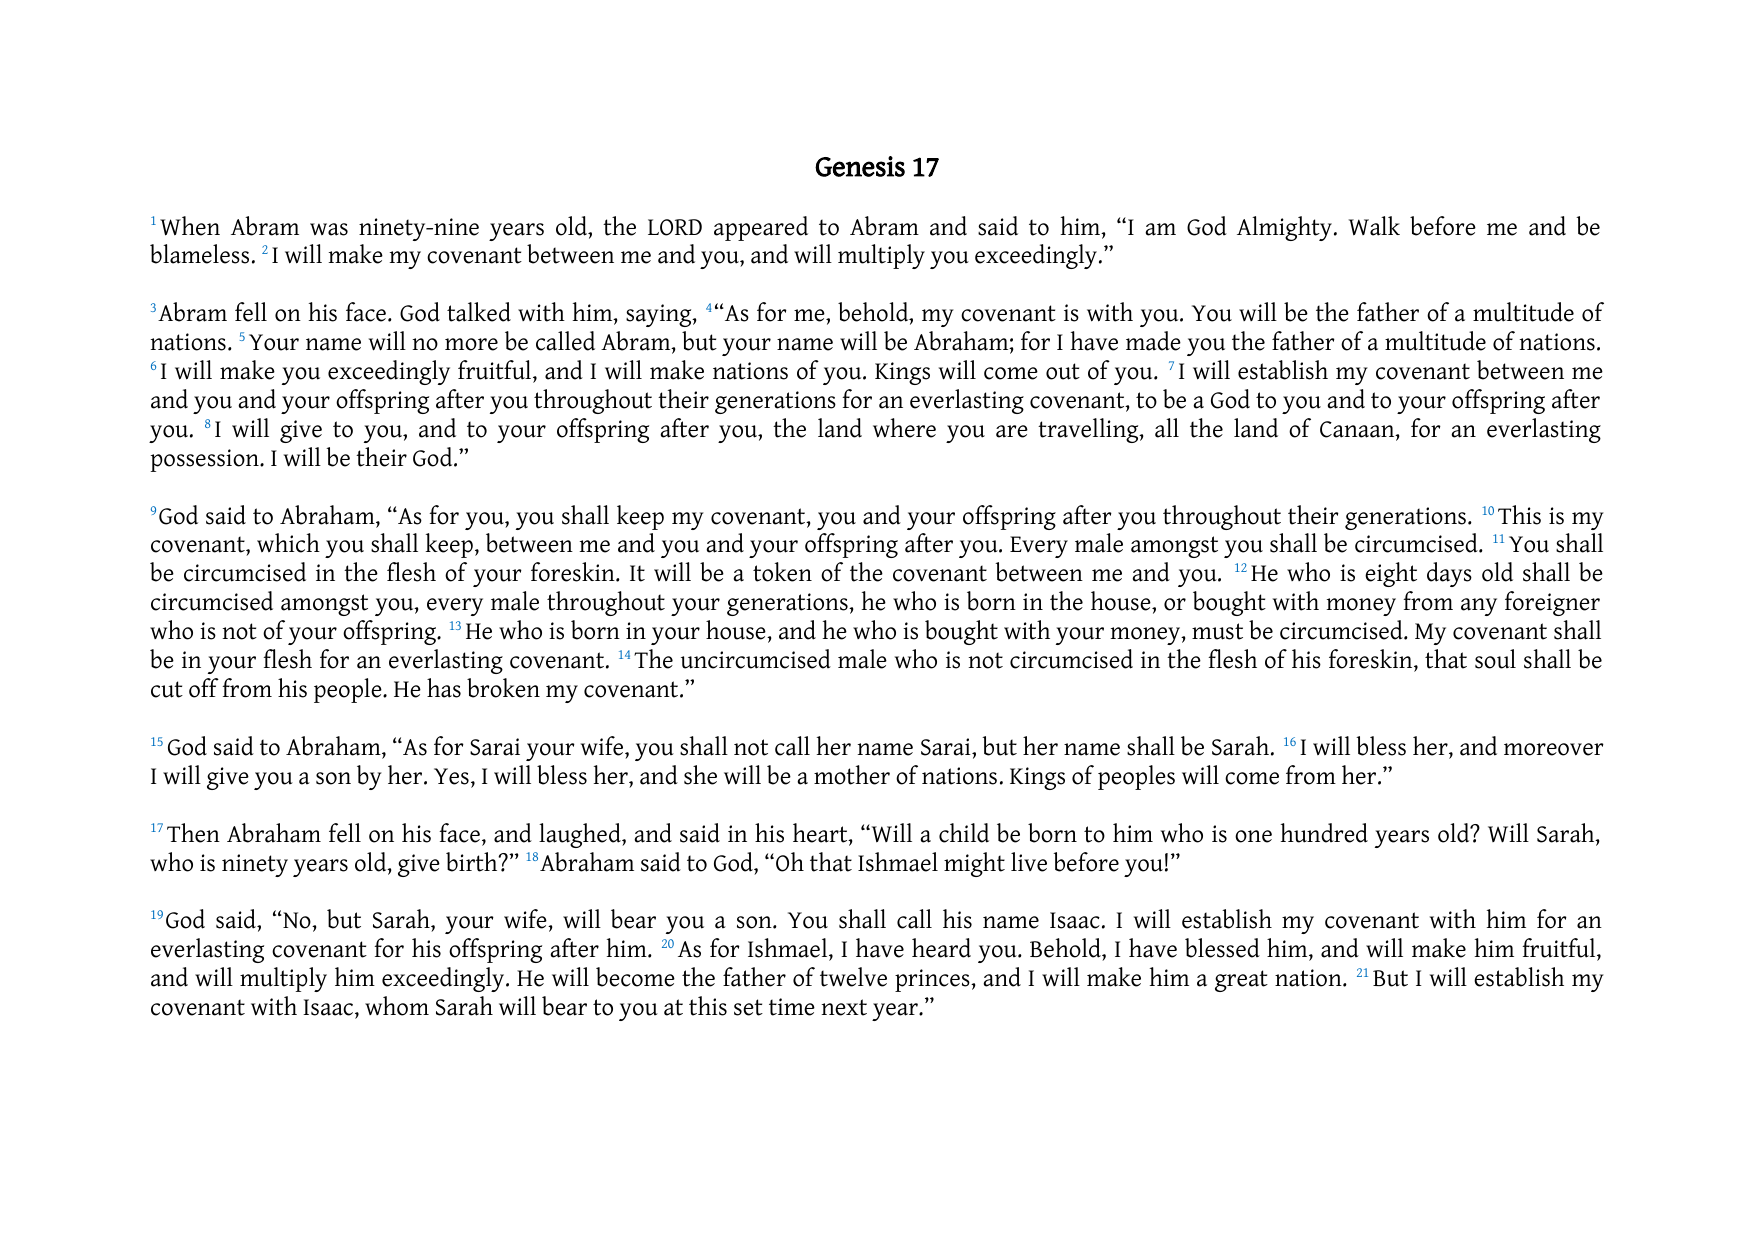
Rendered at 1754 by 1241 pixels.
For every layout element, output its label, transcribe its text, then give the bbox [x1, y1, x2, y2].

text 19 God said, “No, but Sarah, your wife, will bear you a son. You shall call his name Isaac. I will establish my covenant with him for an everlasting covenant for his offspring after him. 20 As for Ishmael, I have heard you. Behold, I have blessed him, and will make him fruitful, and will multiply him exceedingly. He will become the father of twelve princes, and I will make him a great nation. 21 But I will establish my covenant with Isaac, whom Sarah will bear to you at this set time next year.” [150, 907, 1604, 1022]
text 3 Abram fell on his face. God talked with him, saying, 4 “As for me, behold, my covenant is with you. You will be the father of a multitude of nations. 5 Your name will no more be called Abram, but your name will be Abraham; for I have made you the father of a multitude of nations. 6 I will make you exceedingly fruitful, and I will make nations of you. Kings will come out of you. 7 I will establish my covenant between me and you and your offspring after you throughout their generations for an everlasting covenant, to be a God to you and to your offspring after you. 8 I will give to you, and to your offspring after you, the land where you are travelling, all the land of Canaan, for an everlasting possession. I will be their God.” [150, 300, 1604, 473]
text 15 God said to Abraham, “As for Sarai your wife, you shall not call her name Sarai, but her name shall be Sarah. 16 I will bless her, and moreover I will give you a son by her. Yes, I will bless her, and she will be a mother of nations. Kings of peoples will come from her.” [150, 733, 1604, 791]
text 17 Then Abraham fell on his face, and laughed, and said in his heart, “Will a child be born to him who is one hundred years old? Will Sarah, who is ninety years old, give birth?” 18 Abraham said to God, “Oh that Ishmael might live before you!” [150, 820, 1604, 878]
text Genesis 17 [150, 150, 1604, 184]
text 9 God said to Abraham, “As for you, you shall keep my covenant, you and your offspring after you throughout their generations. 10 This is my covenant, which you shall keep, between me and you and your offspring after you. Every male amongst you shall be circumcised. 11 You shall be circumcised in the flesh of your foreskin. It will be a token of the covenant between me and you. 12 He who is eight days old shall be circumcised amongst you, every male throughout your generations, he who is born in the house, or bought with money from any foreigner who is not of your offspring. 13 He who is born in your house, and he who is bought with your money, must be circumcised. My covenant shall be in your flesh for an everlasting covenant. 14 The uncircumcised male who is not circumcised in the flesh of his foreskin, that soul shall be cut off from his people. He has broken my covenant.” [150, 502, 1604, 704]
text 1 When Abram was ninety-nine years old, the LORD appeared to Abram and said to him, “I am God Almighty. Walk before me and be blameless. 2 I will make my covenant between me and you, and will multiply you exceedingly.” [150, 213, 1604, 271]
